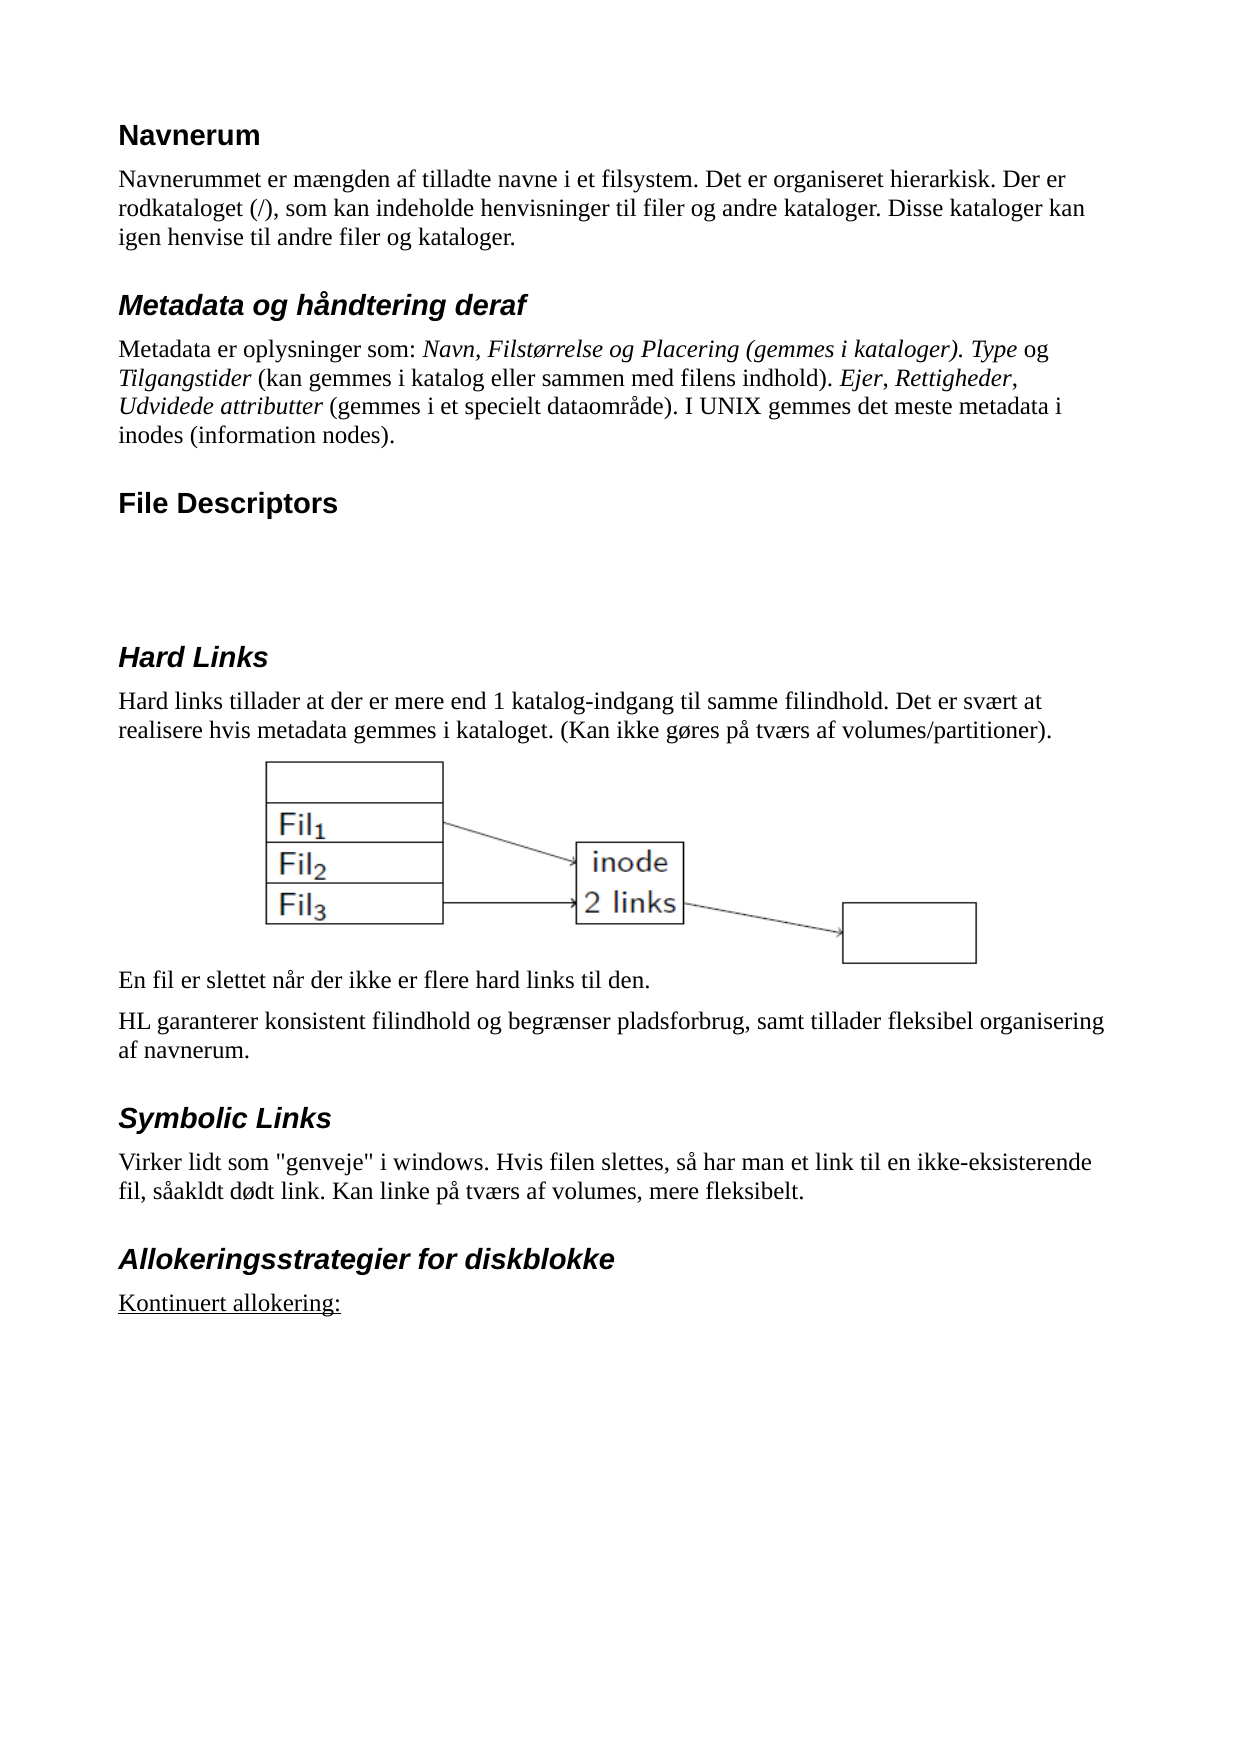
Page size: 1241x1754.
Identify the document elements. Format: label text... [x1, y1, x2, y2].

subtitle File Descriptors [118, 486, 1122, 520]
text Navnerummet er mængden af tilladte navne i et filsystem. Det er organiseret hierarkisk. Der er rodkataloget (/), som kan indeholde henvisninger til filer og andre kataloger. Disse kataloger kan igen henvise til andre filer og kataloger. [118, 164, 1122, 250]
subtitle Navnerum [118, 118, 1122, 152]
subtitle Hard Links [118, 640, 1122, 673]
text Virker lidt som "genveje" i windows. Hvis filen slettes, så har man et link til en ikke-eksisterende fil, såakldt dødt link. Kan linke på tværs af volumes, mere fleksibelt. [118, 1147, 1122, 1204]
text Kontinuert allokering: [118, 1288, 1122, 1317]
text Hard links tillader at der er mere end 1 katalog-indgang til samme filindhold. Det er svært at realisere hvis metadata gemmes i kataloget. (Kan ikke gøres på tværs af volumes/partitioner). [118, 686, 1122, 743]
subtitle Symbolic Links [118, 1101, 1122, 1134]
subtitle Allokeringsstrategier for diskblokke [118, 1242, 1122, 1276]
subtitle Metadata og håndtering deraf [118, 288, 1122, 321]
text HL garanterer konsistent filindhold og begrænser pladsforbrug, samt tillader fleksibel organisering af navnerum. [118, 1006, 1122, 1063]
text En fil er slettet når der ikke er flere hard links til den. [118, 756, 1122, 993]
text Metadata er oplysninger som: Navn, Filstørrelse og Placering (gemmes i kataloger). Type og Tilgangstider (kan gemmes i katalog eller sammen med filens indhold). Ejer, Rettigheder, Udvidede attributter (gemmes i et specielt dataområde). I UNIX gemmes det meste metadata i inodes (information nodes). [118, 334, 1122, 449]
